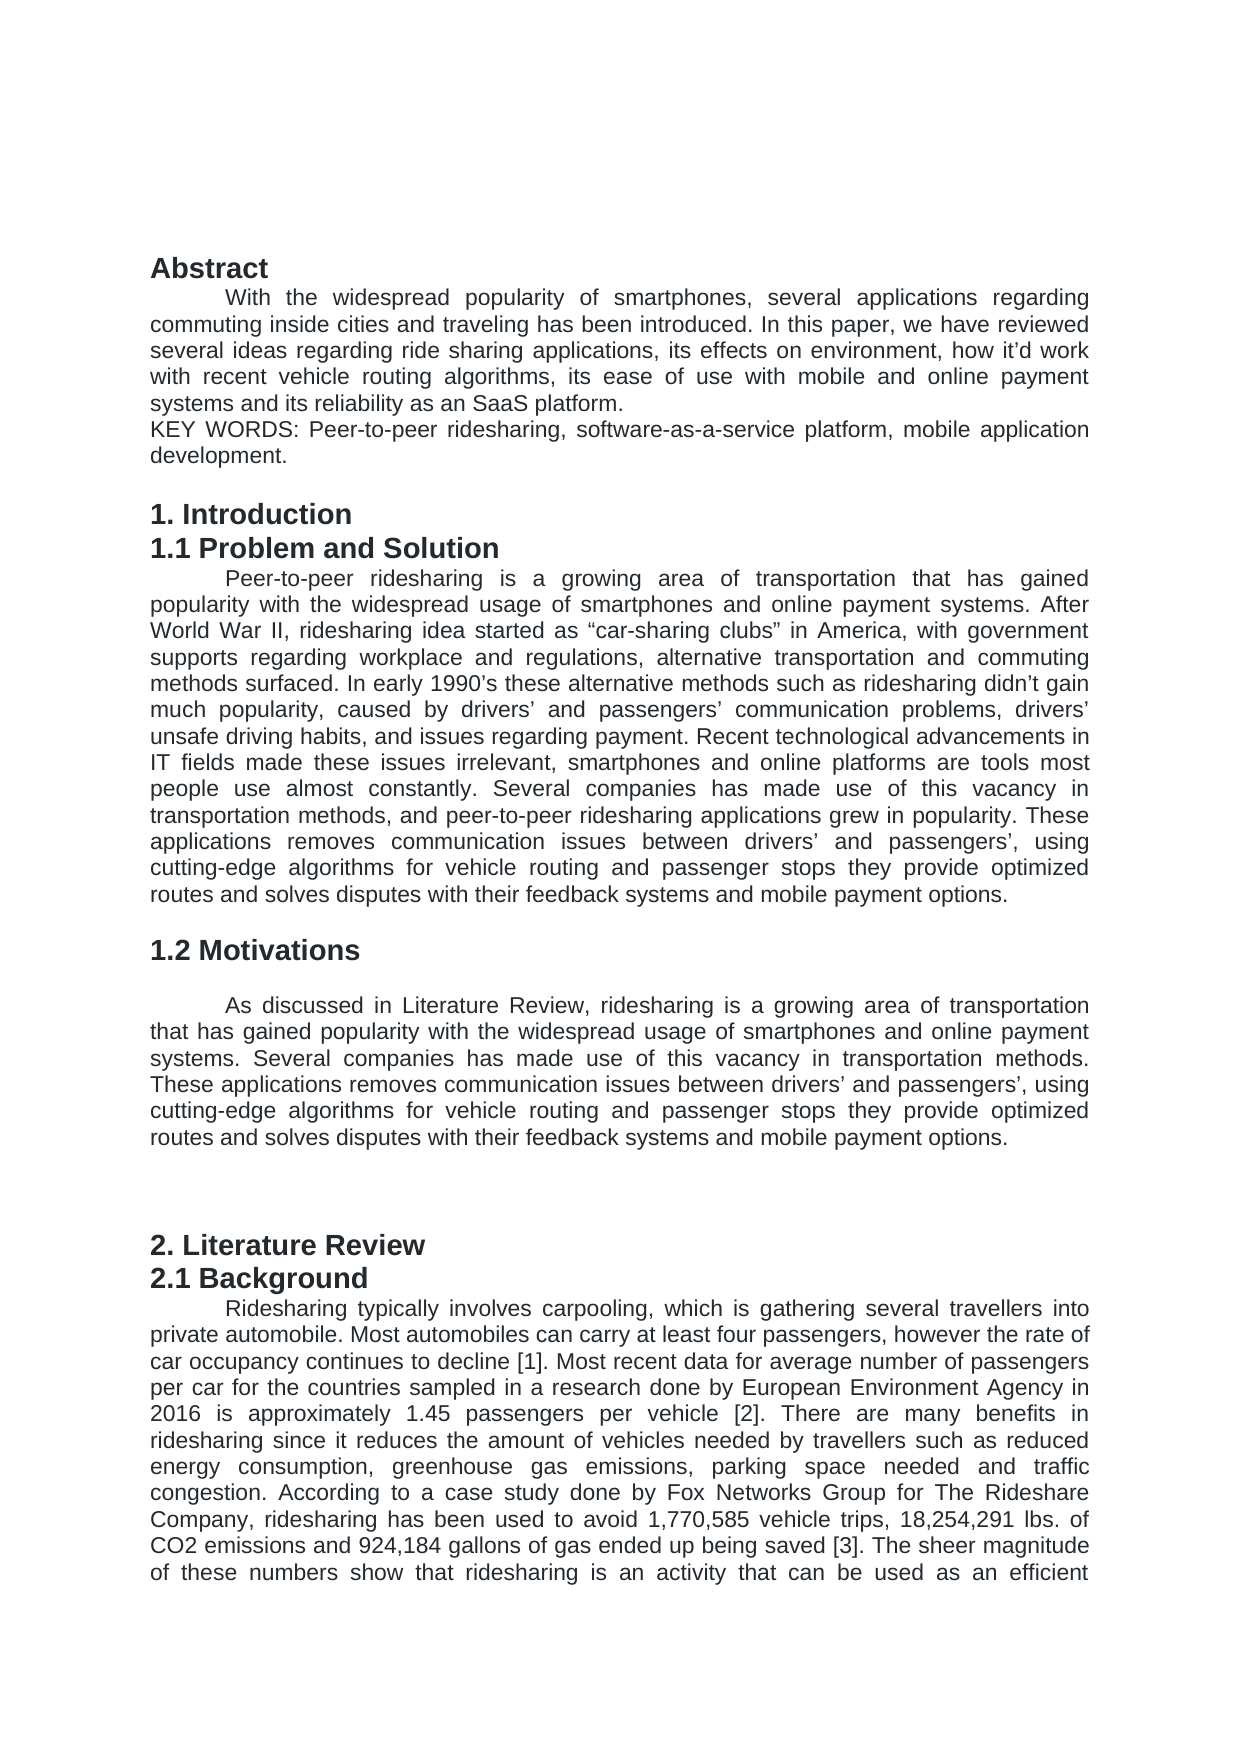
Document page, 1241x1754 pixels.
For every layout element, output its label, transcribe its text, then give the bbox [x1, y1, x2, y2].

text KEY WORDS: Peer-to-peer ridesharing, software-as-a-service platform, mobile application development. [150, 416, 1090, 469]
text With the widespread popularity of smartphones, several applications regarding commuting inside cities and traveling has been introduced. In this paper, we have reviewed several ideas regarding ride sharing applications, its effects on environment, how it’d work with recent vehicle routing algorithms, its ease of use with mobile and online payment systems and its reliability as an SaaS platform. [150, 284, 1090, 416]
text Ridesharing typically involves carpooling, which is gathering several travellers into private automobile. Most automobiles can carry at least four passengers, however the rate of car occupancy continues to decline [1]. Most recent data for average number of passengers per car for the countries sampled in a research done by European Environment Agency in 2016 is approximately 1.45 passengers per vehicle [2]. There are many benefits in ridesharing since it reduces the amount of vehicles needed by travellers such as reduced energy consumption, greenhouse gas emissions, parking space needed and traffic congestion. According to a case study done by Fox Networks Group for The Rideshare Company, ridesharing has been used to avoid 1,770,585 vehicle trips, 18,254,291 lbs. of CO2 emissions and 924,184 gallons of gas ended up being saved [3]. The sheer magnitude of these numbers show that ridesharing is an activity that can be used as an efficient [150, 1295, 1090, 1585]
subtitle 1.1 Problem and Solution [500, 531, 1090, 564]
text As discussed in Literature Review, ridesharing is a growing area of transportation that has gained popularity with the widespread usage of smartphones and online payment systems. Several companies has made use of this vacancy in transportation methods. These applications removes communication issues between drivers’ and passengers’, using cutting-edge algorithms for vehicle routing and passenger stops they provide optimized routes and solves disputes with their feedback systems and mobile payment options. [150, 992, 1090, 1150]
subtitle 2.1 Background [369, 1261, 1090, 1295]
text Peer-to-peer ridesharing is a growing area of transportation that has gained popularity with the widespread usage of smartphones and online payment systems. After World War II, ridesharing idea started as “car-sharing clubs” in America, with government supports regarding workplace and regulations, alternative transportation and commuting methods surfaced. In early 1990’s these alternative methods such as ridesharing didn’t gain much popularity, caused by drivers’ and passengers’ communication problems, drivers’ unsafe driving habits, and issues regarding payment. Recent technological advancements in IT fields made these issues irrelevant, smartphones and online platforms are tools most people use almost constantly. Several companies has made use of this vacancy in transportation methods, and peer-to-peer ridesharing applications grew in popularity. These applications removes communication issues between drivers’ and passengers’, using cutting-edge algorithms for vehicle routing and passenger stops they provide optimized routes and solves disputes with their feedback systems and mobile payment options. [150, 564, 1090, 907]
subtitle Abstract [268, 251, 1090, 284]
subtitle 2. Literature Review [426, 1228, 1090, 1261]
subtitle 1.2 Motivations [150, 933, 1090, 967]
subtitle 1. Introduction [150, 497, 1090, 531]
